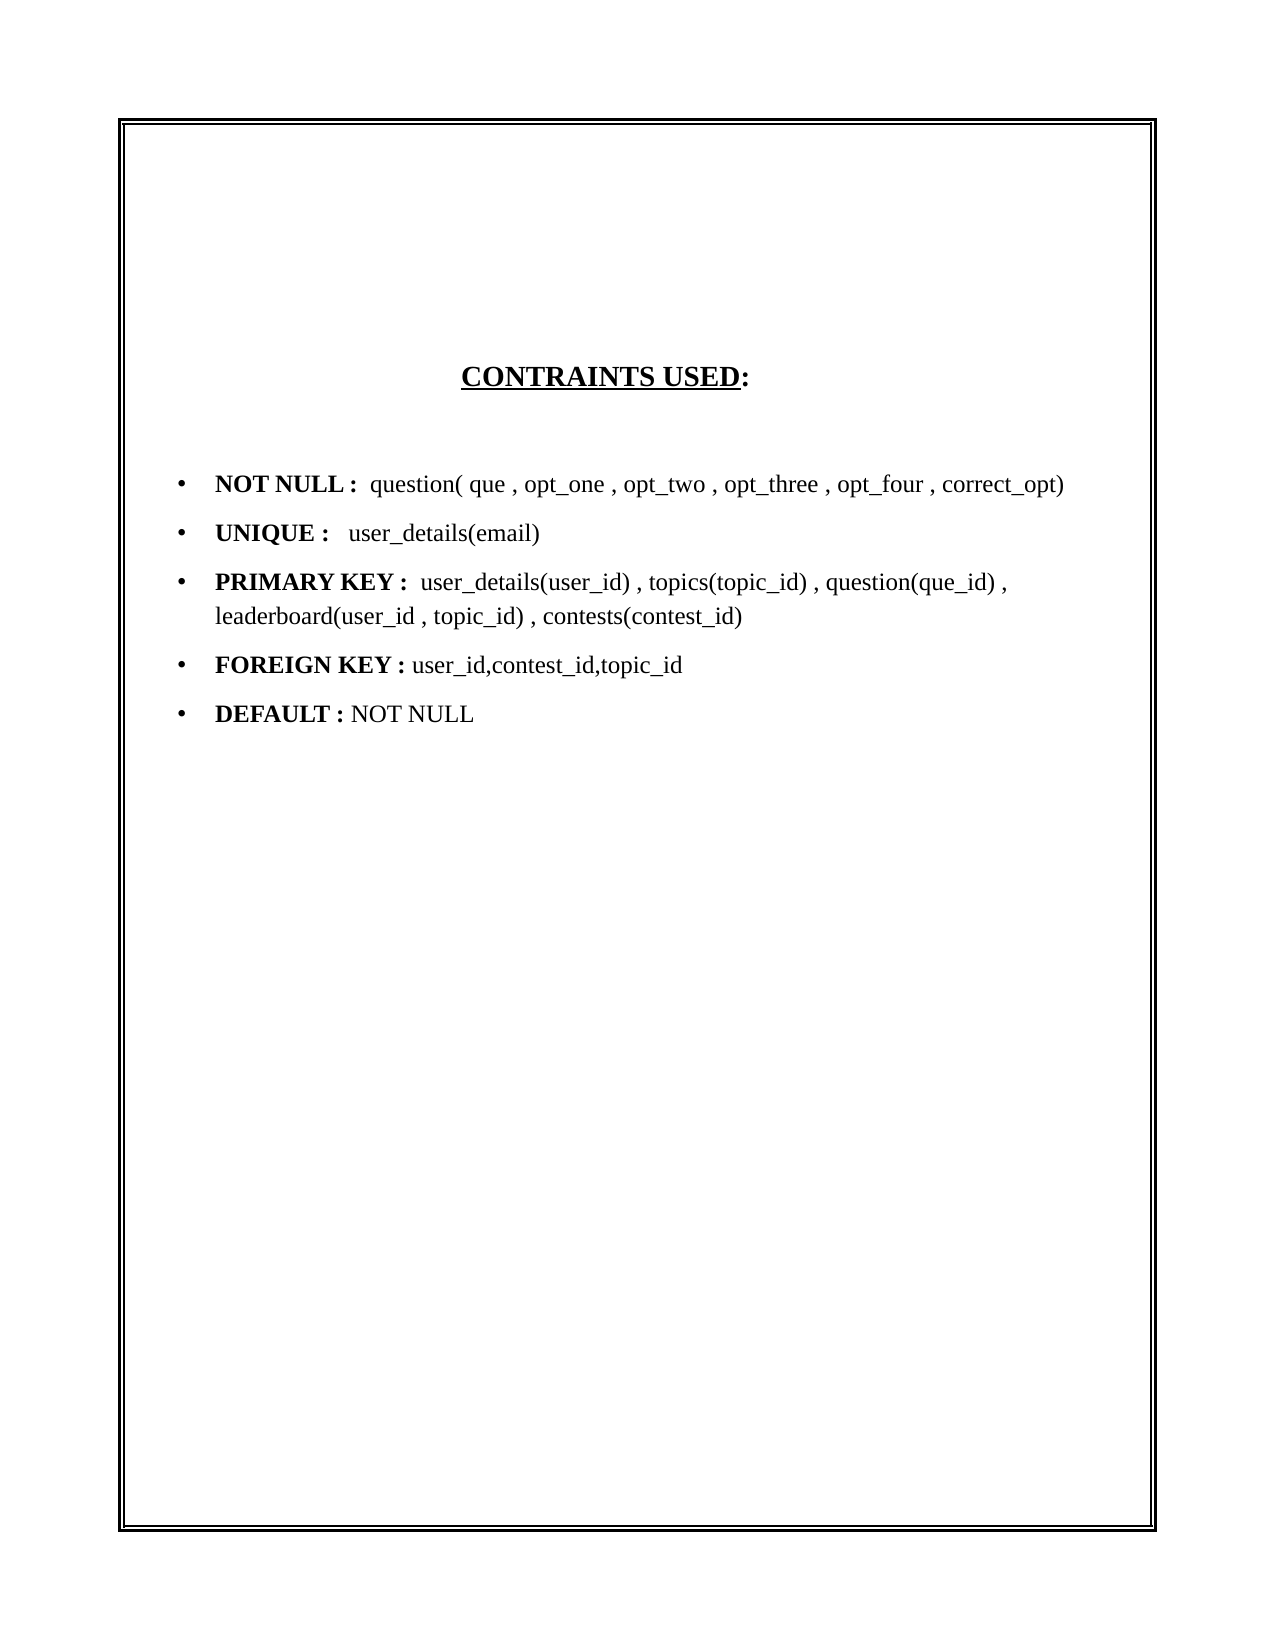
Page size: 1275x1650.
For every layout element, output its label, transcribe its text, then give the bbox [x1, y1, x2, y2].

list FOREIGN KEY : user_id,contest_id,topic_id [177, 650, 1135, 679]
list PRIMARY KEY : user_details(user_id) , topics(topic_id) , question(que_id) , leaderboard(user_id , topic_id) , contests(contest_id) [177, 567, 1135, 630]
text CONTRAINTS USED: [140, 359, 1135, 393]
list UNIQUE : user_details(email) [177, 518, 1135, 546]
list NOT NULL : question( que , opt_one , opt_two , opt_three , opt_four , correct_opt) [177, 469, 1135, 497]
list DEFAULT : NOT NULL [177, 699, 1135, 728]
